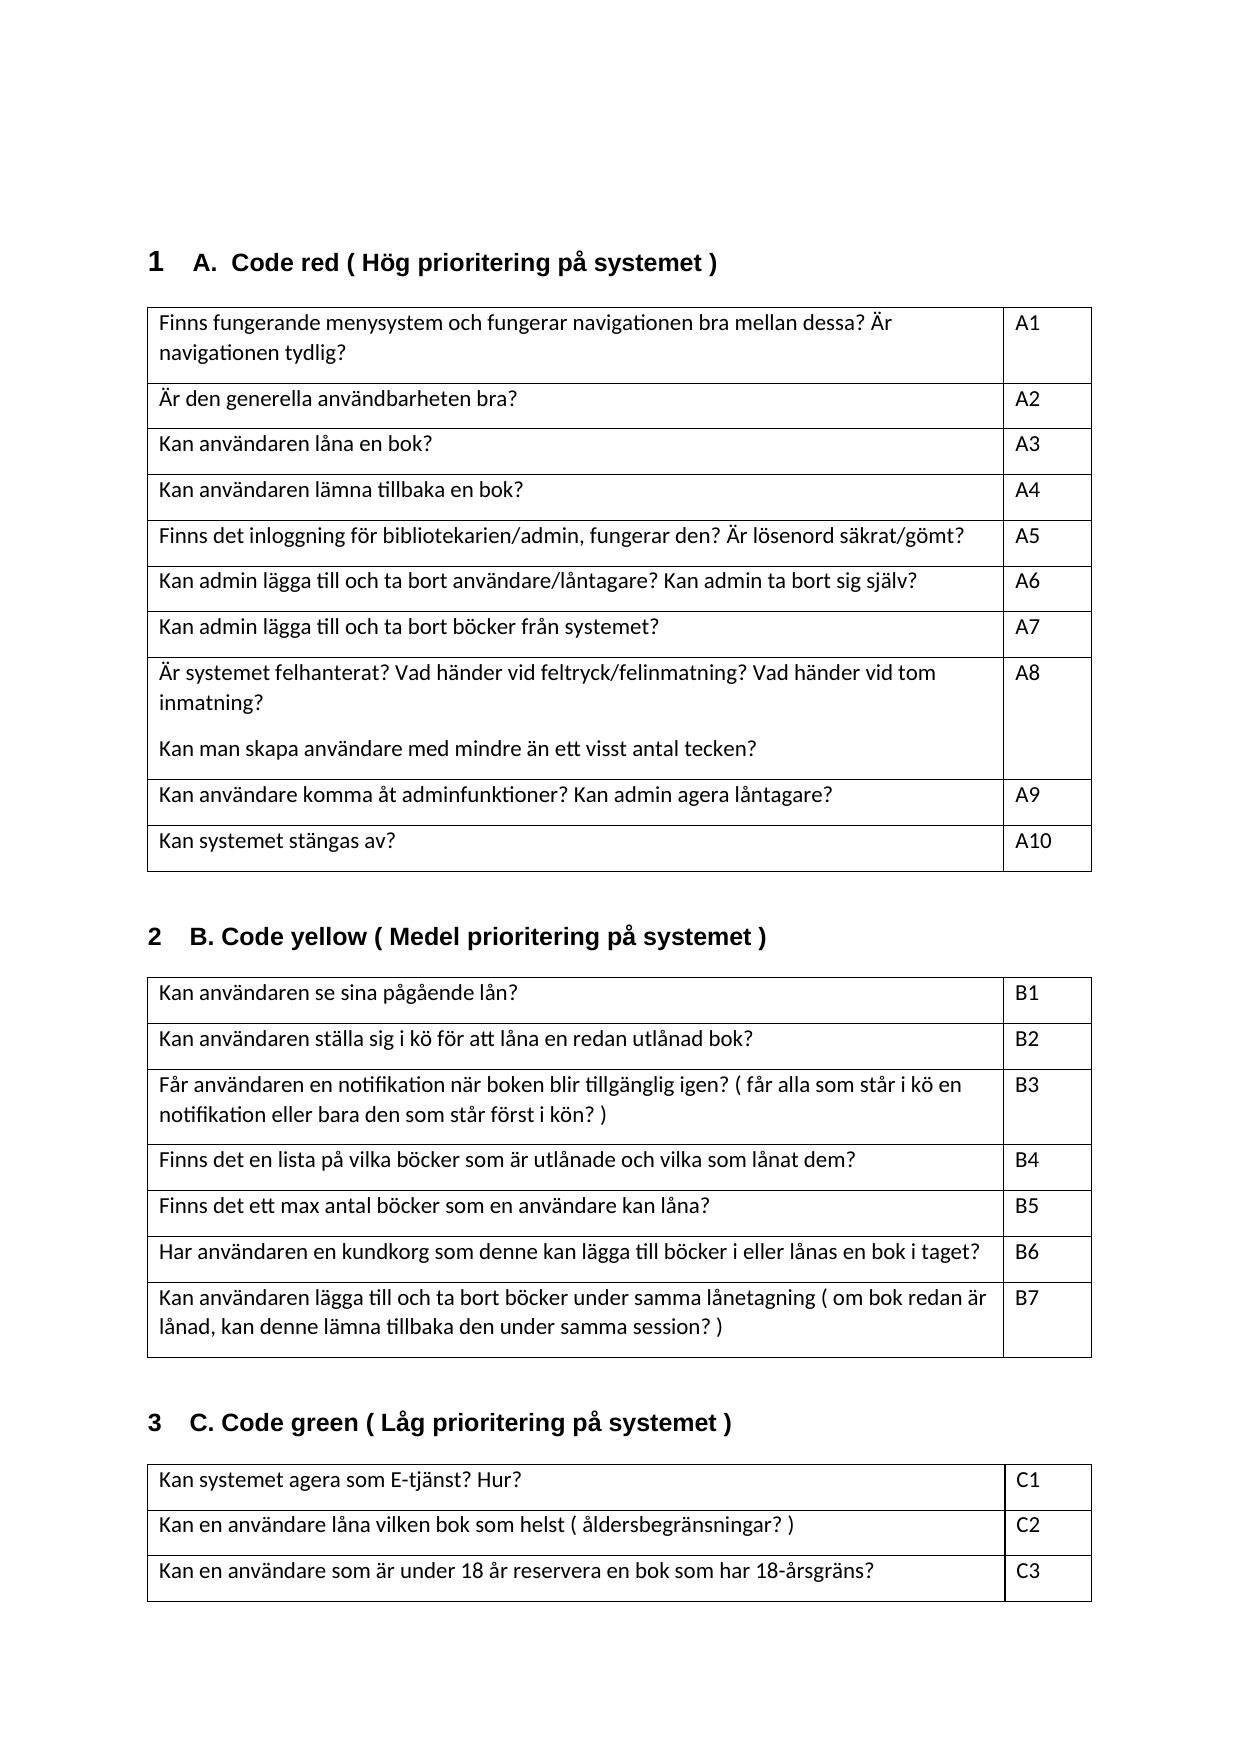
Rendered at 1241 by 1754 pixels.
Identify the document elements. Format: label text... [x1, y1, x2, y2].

table_cell Kan användaren låna en bok? [148, 429, 1003, 474]
table_cell Får användaren en notifikation när boken blir tillgänglig igen? ( får alla som står i kö en notifikation eller bara den som står först i kön? ) [148, 1070, 1003, 1144]
table_cell A5 [1004, 521, 1091, 566]
table_cell Kan admin lägga till och ta bort böcker från systemet? [148, 612, 1003, 657]
table_header Finns fungerande menysystem och fungerar navigationen bra mellan dessa? Är navigationen tydlig? [148, 308, 1003, 383]
table_header Kan användaren se sina pågående lån? [148, 978, 1003, 1023]
table_header Kan systemet agera som E-tjänst? Hur? [148, 1465, 1004, 1509]
table_cell B6 [1004, 1237, 1091, 1282]
subtitle 2 B. Code yellow ( Medel prioritering på systemet ) [148, 922, 1093, 950]
table_cell C2 [1006, 1511, 1091, 1555]
table_cell B7 [1004, 1283, 1091, 1357]
table_cell Kan användaren lägga till och ta bort böcker under samma lånetagning ( om bok redan är lånad, kan denne lämna tillbaka den under samma session? ) [148, 1283, 1003, 1357]
table_cell Kan användaren lämna tillbaka en bok? [148, 475, 1003, 520]
table_cell Finns det ett max antal böcker som en användare kan låna? [148, 1191, 1003, 1236]
table_cell Kan användaren ställa sig i kö för att låna en redan utlånad bok? [148, 1024, 1003, 1069]
table_cell B2 [1004, 1024, 1091, 1069]
table_cell A6 [1004, 567, 1091, 611]
table_cell Har användaren en kundkorg som denne kan lägga till böcker i eller lånas en bok i taget? [148, 1237, 1003, 1282]
table_cell Kan användare komma åt adminfunktioner? Kan admin agera låntagare? [148, 780, 1003, 825]
table_header B1 [1004, 978, 1091, 1023]
table_cell A3 [1004, 429, 1091, 474]
table_cell A9 [1004, 780, 1091, 825]
table_cell A4 [1004, 475, 1091, 520]
table_cell Är den generella användbarheten bra? [148, 384, 1003, 428]
subtitle A. Code red ( Hög prioritering på systemet ) [148, 244, 1093, 278]
table_cell A2 [1004, 384, 1091, 428]
table_header A1 [1004, 308, 1091, 383]
table_cell Kan systemet stängas av? [148, 826, 1003, 871]
table_cell Finns det inloggning för bibliotekarien/admin, fungerar den? Är lösenord säkrat/gömt? [148, 521, 1003, 566]
table_cell A10 [1004, 826, 1091, 871]
table_cell Kan admin lägga till och ta bort användare/låntagare? Kan admin ta bort sig själv? [148, 567, 1003, 611]
table_cell Är systemet felhanterat? Vad händer vid feltryck/felinmatning? Vad händer vid tom inmatning? Kan man skapa användare med mindre än ett visst antal tecken? [148, 658, 1003, 779]
table_cell Kan en användare som är under 18 år reservera en bok som har 18-årsgräns? [148, 1556, 1004, 1601]
table_cell Finns det en lista på vilka böcker som är utlånade och vilka som lånat dem? [148, 1145, 1003, 1190]
table_cell B5 [1004, 1191, 1091, 1236]
table_cell A7 [1004, 612, 1091, 657]
table_cell B4 [1004, 1145, 1091, 1190]
subtitle 3 C. Code green ( Låg prioritering på systemet ) [148, 1408, 1093, 1437]
table_cell Kan en användare låna vilken bok som helst ( åldersbegränsningar? ) [148, 1511, 1004, 1555]
table_header C1 [1006, 1465, 1091, 1509]
table_cell A8 [1004, 658, 1091, 779]
table_cell C3 [1006, 1556, 1091, 1601]
table_cell B3 [1004, 1070, 1091, 1144]
